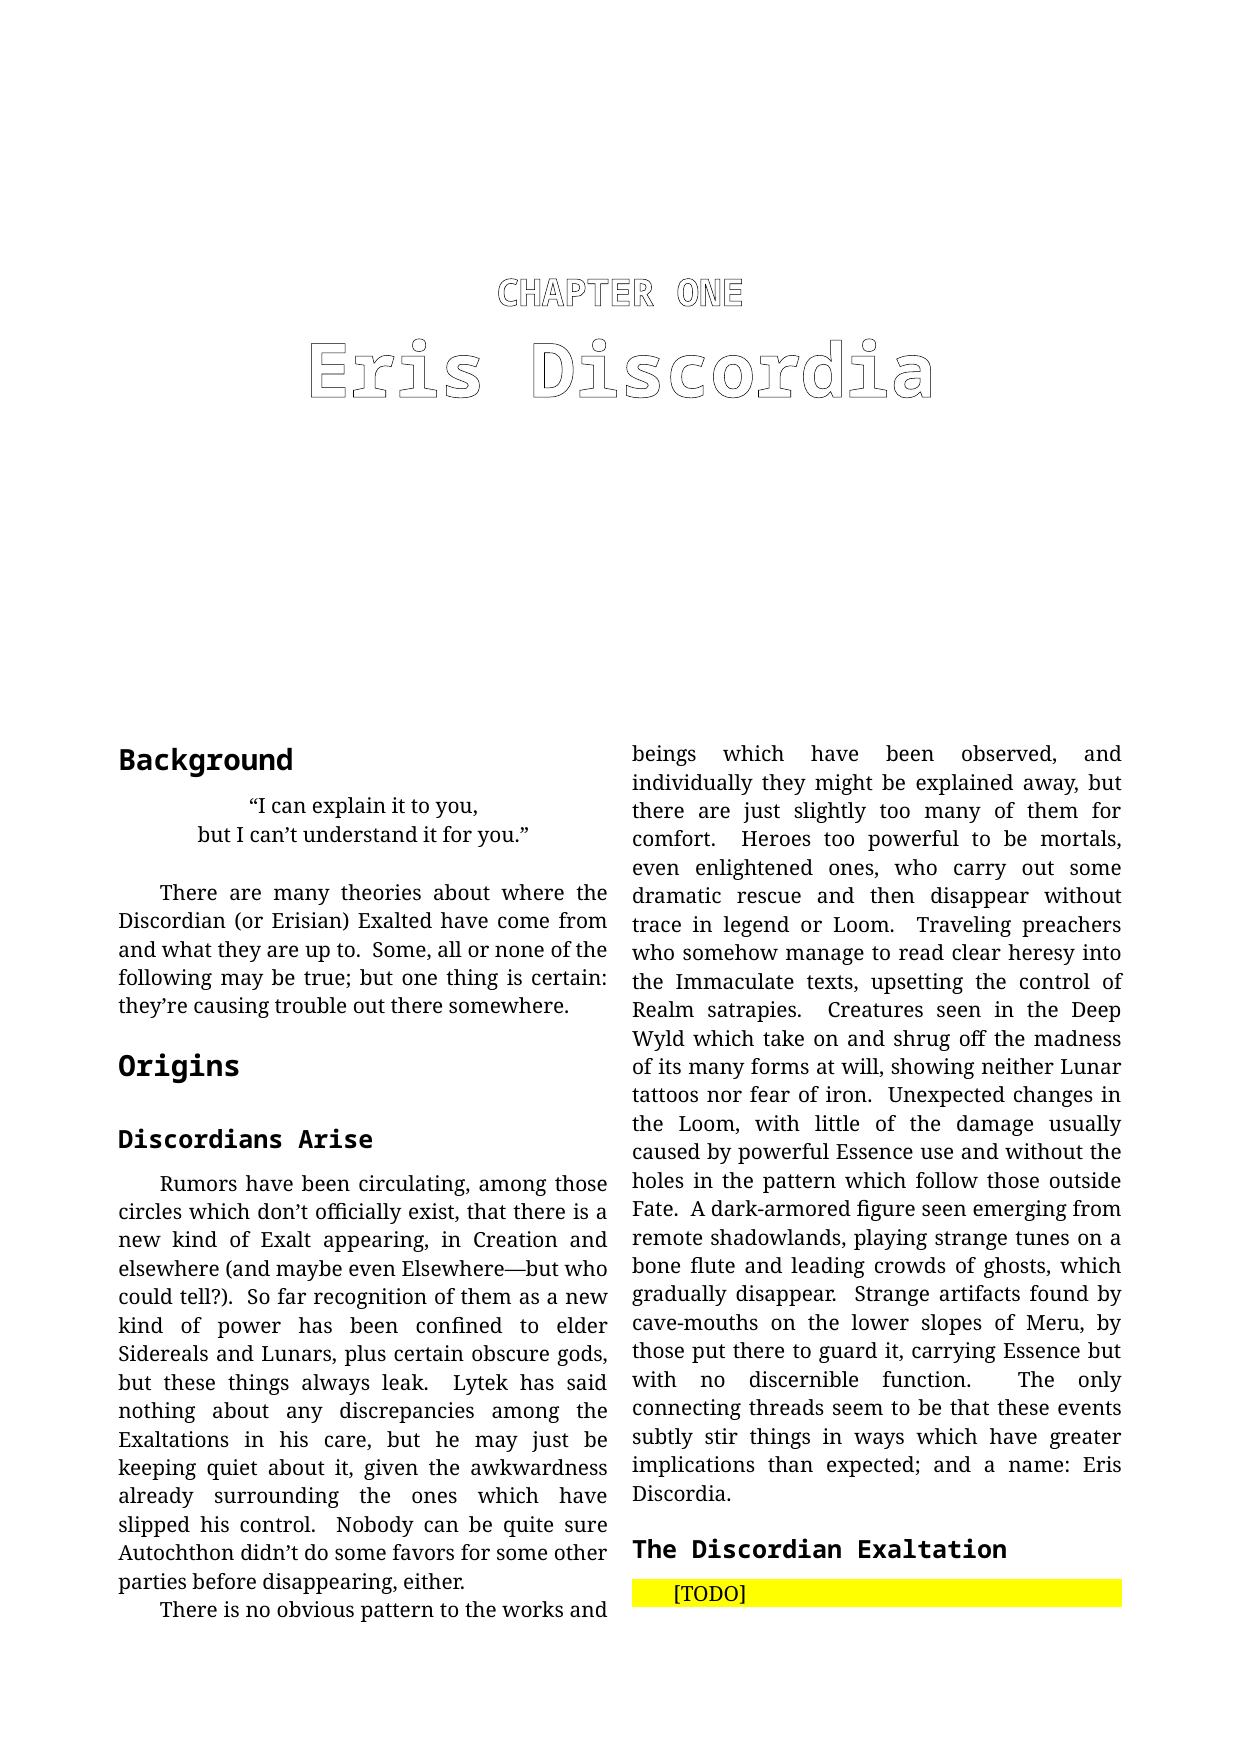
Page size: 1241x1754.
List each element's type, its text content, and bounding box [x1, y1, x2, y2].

text [TODO] [632, 1579, 1122, 1607]
subtitle Background [118, 739, 608, 779]
text Rumors have been circulating, among those circles which don’t officially exist, that there is a new kind of Exalt appearing, in Creation and elsewhere (and maybe even Elsewhere—but who could tell?). So far recognition of them as a new kind of power has been confined to elder Sidereals and Lunars, plus certain obscure gods, but these things always leak. Lytek has said nothing about any discrepancies among the Exaltations in his care, but he may just be keeping quiet about it, given the awkwardness already surrounding the ones which have slipped his control. Nobody can be quite sure Autochthon didn’t do some favors for some other parties before disappearing, either. [118, 1169, 608, 1595]
title Eris Discordia [118, 317, 1122, 419]
text There is no obvious pattern to the works and [118, 1595, 608, 1624]
text beings which have been observed, and individually they might be explained away, but there are just slightly too many of them for comfort. Heroes too powerful to be mortals, even enlightened ones, who carry out some dramatic rescue and then disappear without trace in legend or Loom. Traveling preachers who somehow manage to read clear heresy into the Immaculate texts, upsetting the control of Realm satrapies. Creatures seen in the Deep Wyld which take on and shrug off the madness of its many forms at will, showing neither Lunar tattoos nor fear of iron. Unexpected changes in the Loom, with little of the damage usually caused by powerful Essence use and without the holes in the pattern which follow those outside Fate. A dark-armored figure seen emerging from remote shadowlands, playing strange tunes on a bone flute and leading crowds of ghosts, which gradually disappear. Strange artifacts found by cave-mouths on the lower slopes of Meru, by those put there to guard it, carrying Essence but with no discernible function. The only connecting threads seem to be that these events subtly stir things in ways which have greater implications than expected; and a name: Eris Discordia. [632, 739, 1122, 1507]
subtitle Discordians Arise [118, 1122, 608, 1156]
text “I can explain it to you, but I can’t understand it for you.” [118, 791, 608, 848]
text There are many theories about where the Discordian (or Erisian) Exalted have come from and what they are up to. Some, all or none of the following may be true; but one thing is certain: they’re causing trouble out there somewhere. [118, 878, 608, 1020]
title Chapter One [118, 266, 1122, 317]
subtitle Origins [118, 1045, 608, 1085]
subtitle The Discordian Exaltation [632, 1532, 1122, 1566]
